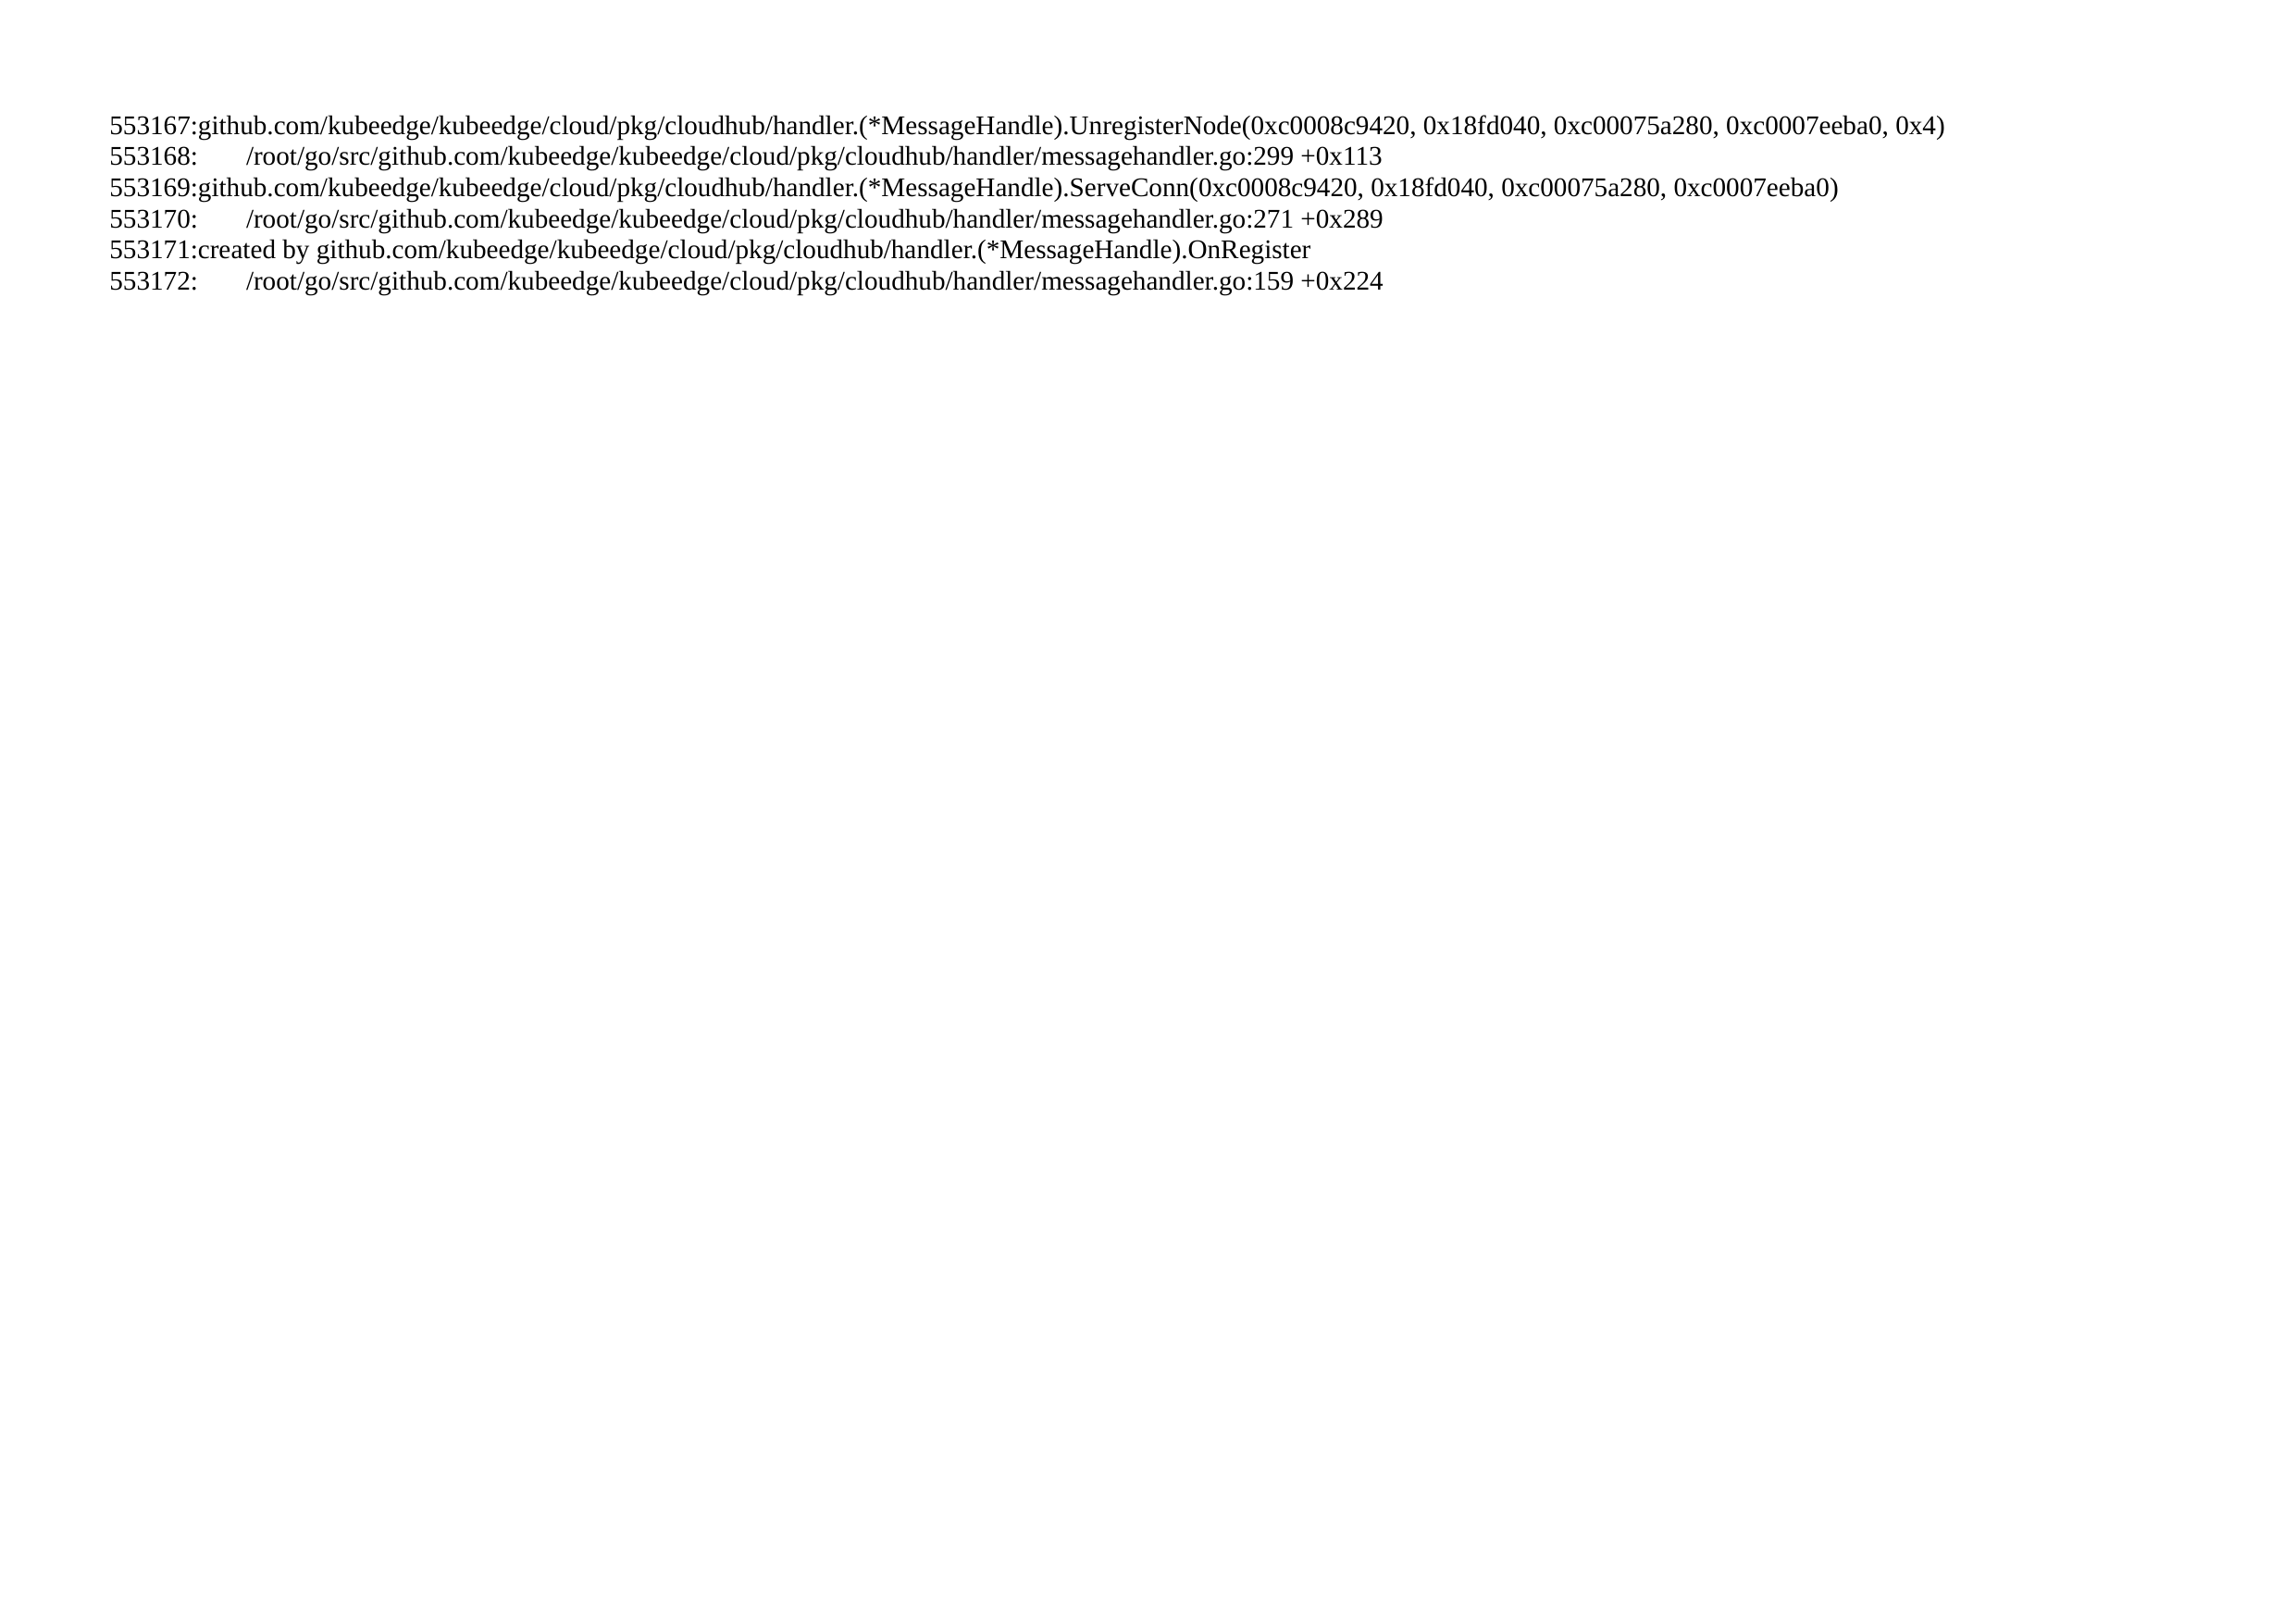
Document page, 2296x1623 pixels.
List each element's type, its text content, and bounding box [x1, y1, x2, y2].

text 553167:github.com/kubeedge/kubeedge/cloud/pkg/cloudhub/handler.(*MessageHandle).UnregisterNode(0xc0008c9420, 0x18fd040, 0xc00075a280, 0xc0007eeba0, 0x4) [109, 109, 2186, 141]
text 553171:created by github.com/kubeedge/kubeedge/cloud/pkg/cloudhub/handler.(*MessageHandle).OnRegister [109, 233, 2186, 265]
text 553170: /root/go/src/github.com/kubeedge/kubeedge/cloud/pkg/cloudhub/handler/messagehandler.go:271 +0x289 [109, 203, 2186, 233]
text 553169:github.com/kubeedge/kubeedge/cloud/pkg/cloudhub/handler.(*MessageHandle).ServeConn(0xc0008c9420, 0x18fd040, 0xc00075a280, 0xc0007eeba0) [109, 171, 2186, 203]
text 553172: /root/go/src/github.com/kubeedge/kubeedge/cloud/pkg/cloudhub/handler/messagehandler.go:159 +0x224 [109, 265, 2186, 295]
text 553168: /root/go/src/github.com/kubeedge/kubeedge/cloud/pkg/cloudhub/handler/messagehandler.go:299 +0x113 [109, 141, 2186, 171]
